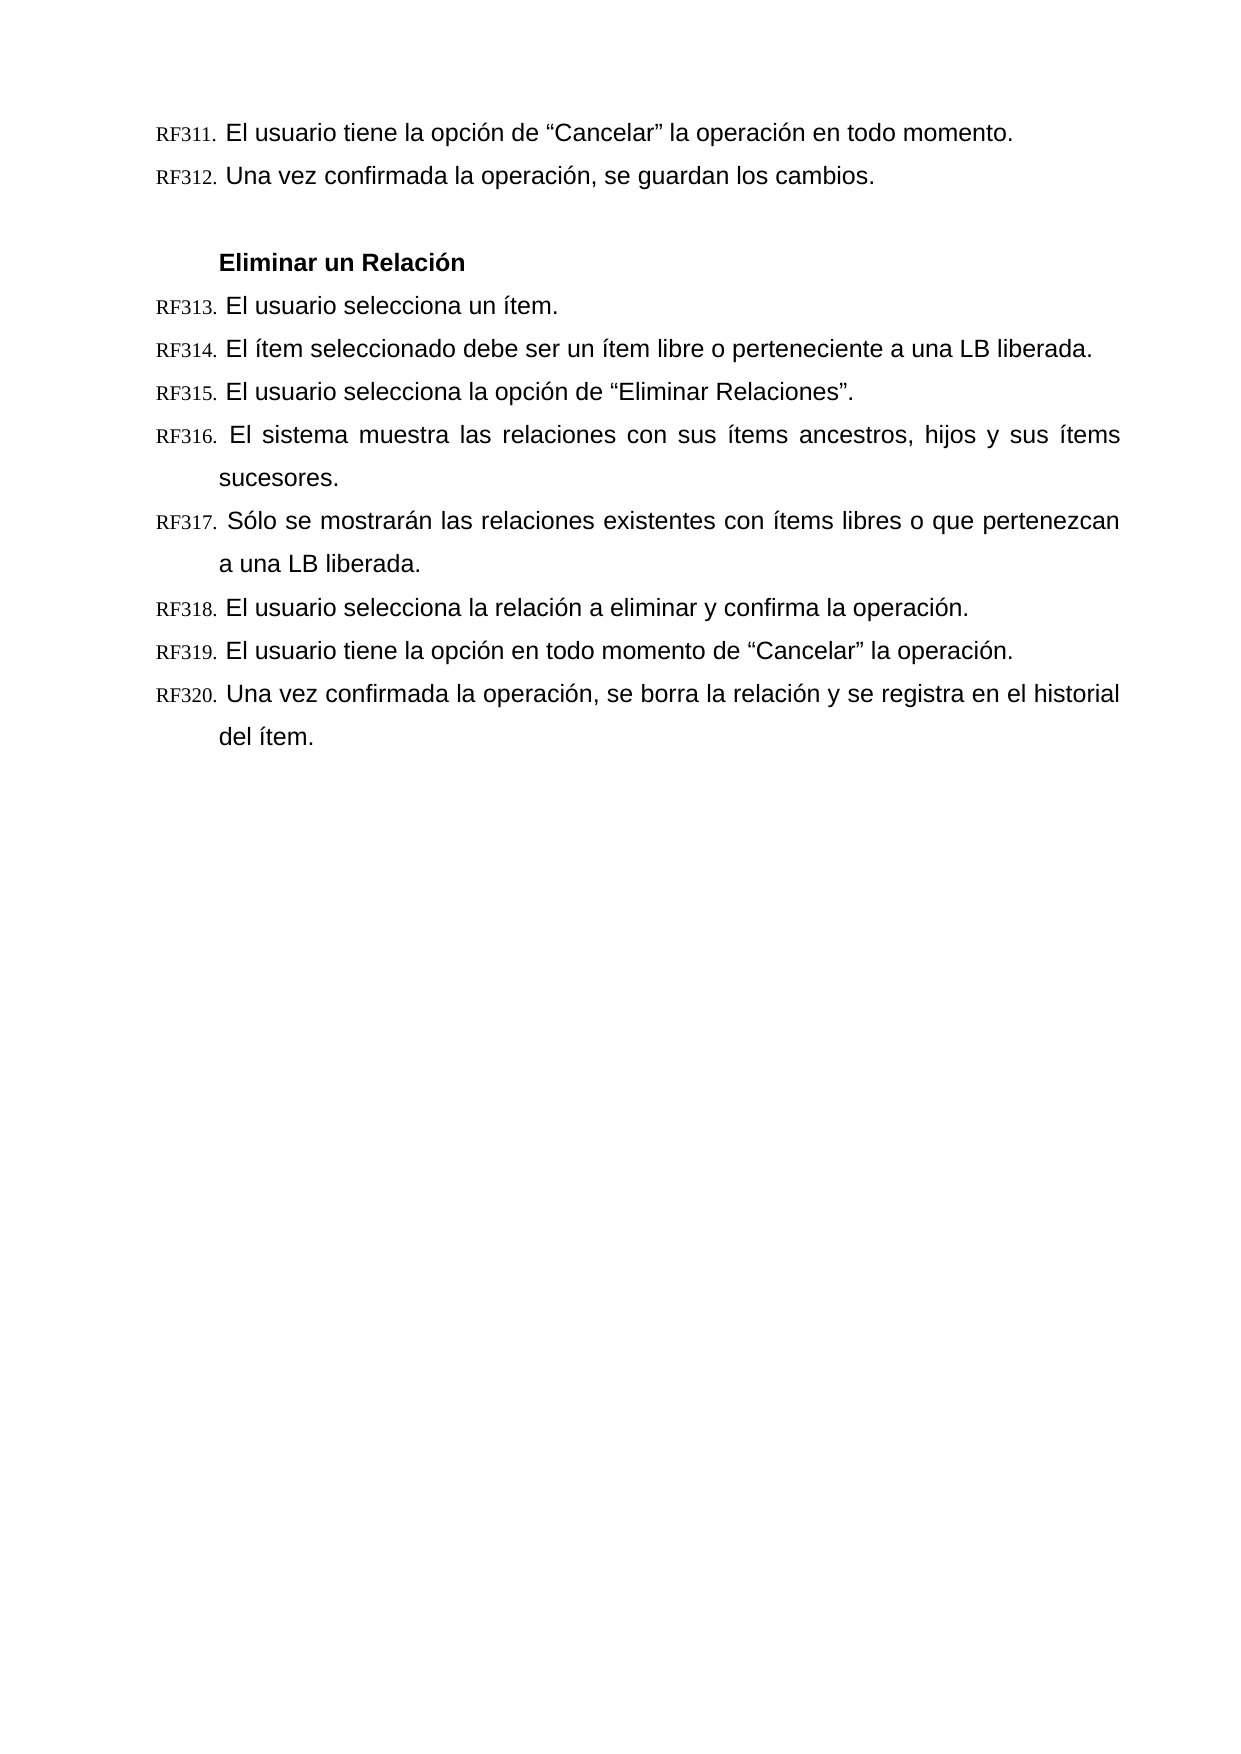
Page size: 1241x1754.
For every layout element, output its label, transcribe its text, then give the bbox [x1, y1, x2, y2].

list Eliminar un Relación [156, 247, 1122, 276]
list El ítem seleccionado debe ser un ítem libre o perteneciente a una LB liberada. [156, 334, 1122, 362]
list El sistema muestra las relaciones con sus ítems ancestros, hijos y sus ítems sucesores. [156, 420, 1122, 492]
list Una vez confirmada la operación, se guardan los cambios. [156, 161, 1122, 190]
list Sólo se mostrarán las relaciones existentes con ítems libres o que pertenezcan a una LB liberada. [156, 506, 1122, 578]
list Una vez confirmada la operación, se borra la relación y se registra en el historial del ítem. [156, 679, 1122, 751]
list El usuario tiene la opción de “Cancelar” la operación en todo momento. [156, 118, 1122, 147]
list El usuario selecciona la relación a eliminar y confirma la operación. [156, 592, 1122, 621]
list El usuario selecciona la opción de “Eliminar Relaciones”. [156, 377, 1122, 406]
list El usuario selecciona un ítem. [156, 291, 1122, 319]
list El usuario tiene la opción en todo momento de “Cancelar” la operación. [156, 636, 1122, 664]
